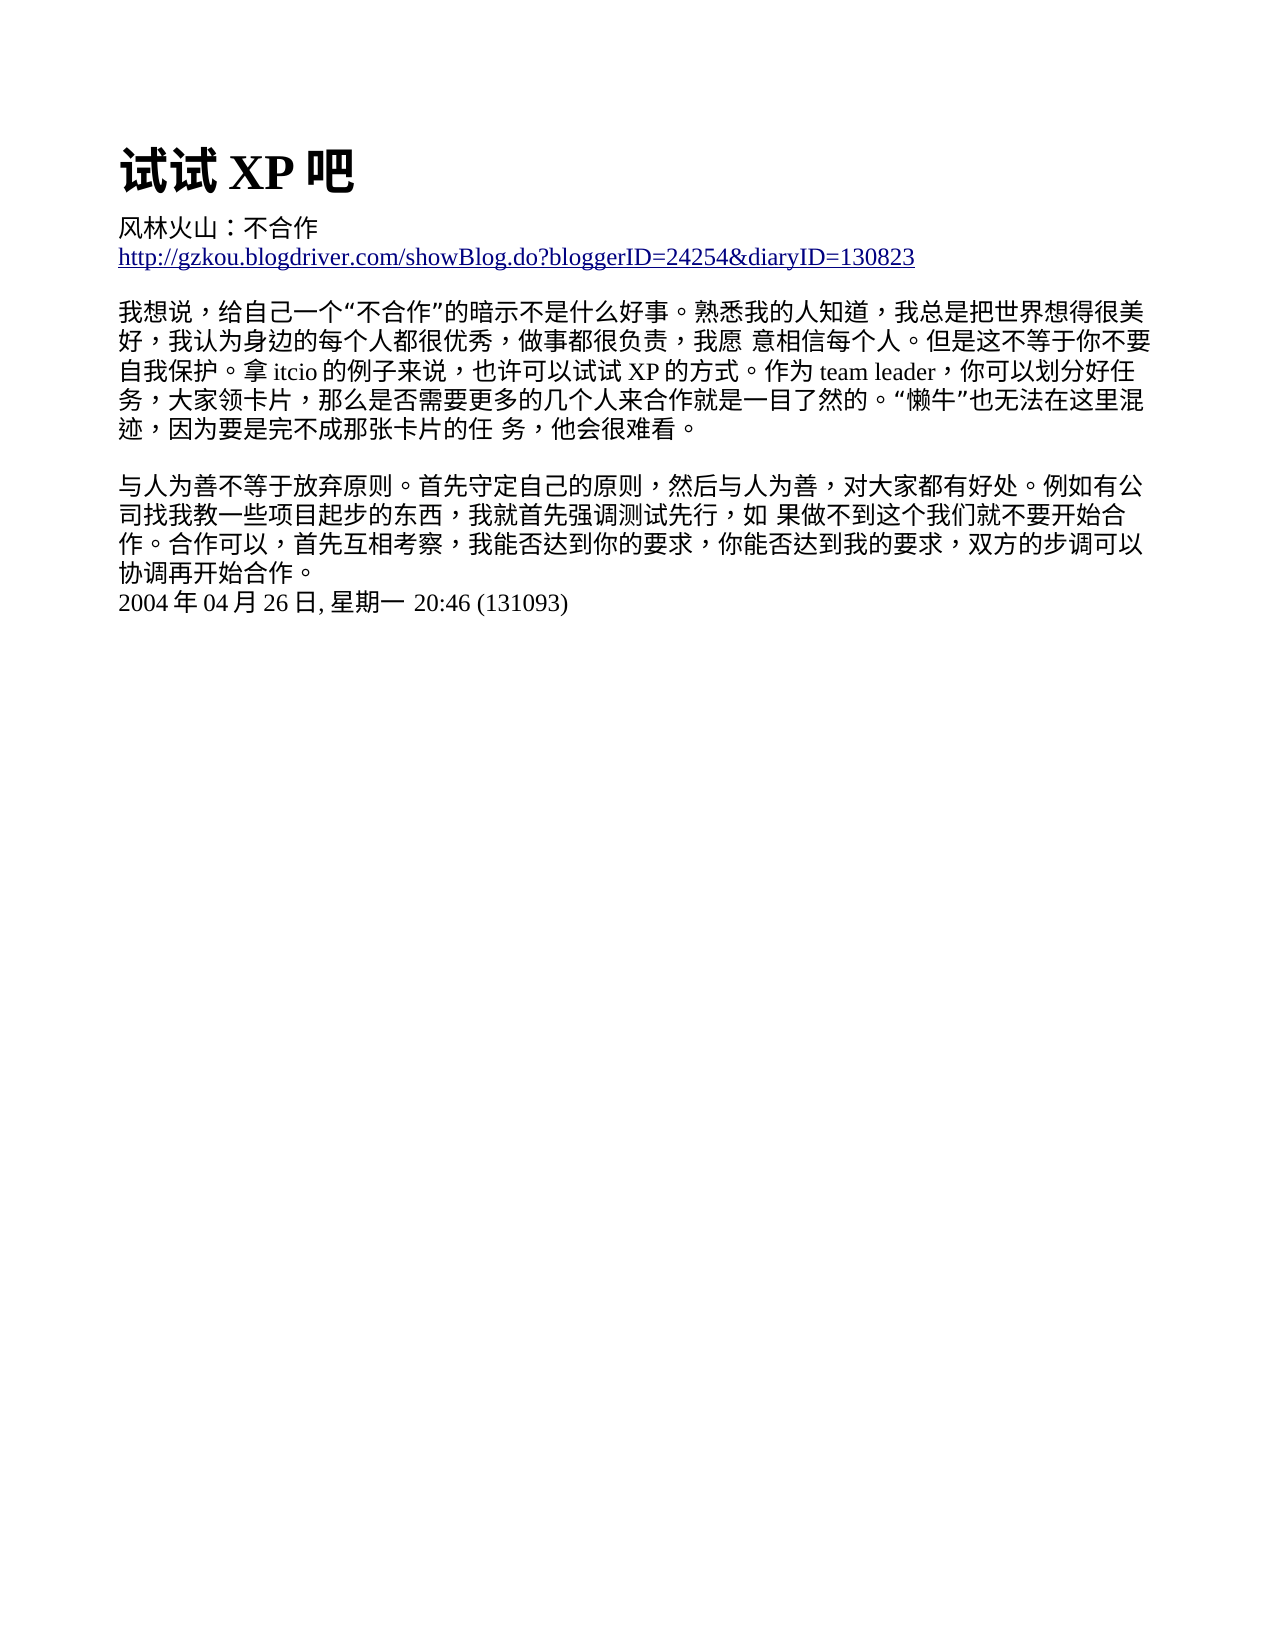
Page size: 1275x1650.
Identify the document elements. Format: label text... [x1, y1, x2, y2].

text 2004年04月26日, 星期一 20:46 (131093) [118, 589, 1157, 618]
subtitle 试试XP吧 [118, 143, 1157, 201]
text 与人为善不等于放弃原则。首先守定自己的原则，然后与人为善，对大家都有好处。例如有公司找我教一些项目起步的东西，我就首先强调测试先行，如 果做不到这个我们就不要开始合作。合作可以，首先互相考察，我能否达到你的要求，你能否达到我的要求，双方的步调可以协调再开始合作。 [118, 472, 1157, 589]
text 我想说，给自己一个“不合作”的暗示不是什么好事。熟悉我的人知道，我总是把世界想得很美好，我认为身边的每个人都很优秀，做事都很负责，我愿 意相信每个人。但是这不等于你不要自我保护。拿itcio的例子来说，也许可以试试XP的方式。作为team leader，你可以划分好任务，大家领卡片，那么是否需要更多的几个人来合作就是一目了然的。“懒牛”也无法在这里混迹，因为要是完不成那张卡片的任 务，他会很难看。 [118, 298, 1157, 444]
text http://gzkou.blogdriver.com/showBlog.do?bloggerID=24254&diaryID=130823 [118, 243, 1157, 271]
text 风林火山：不合作 [118, 214, 1157, 243]
